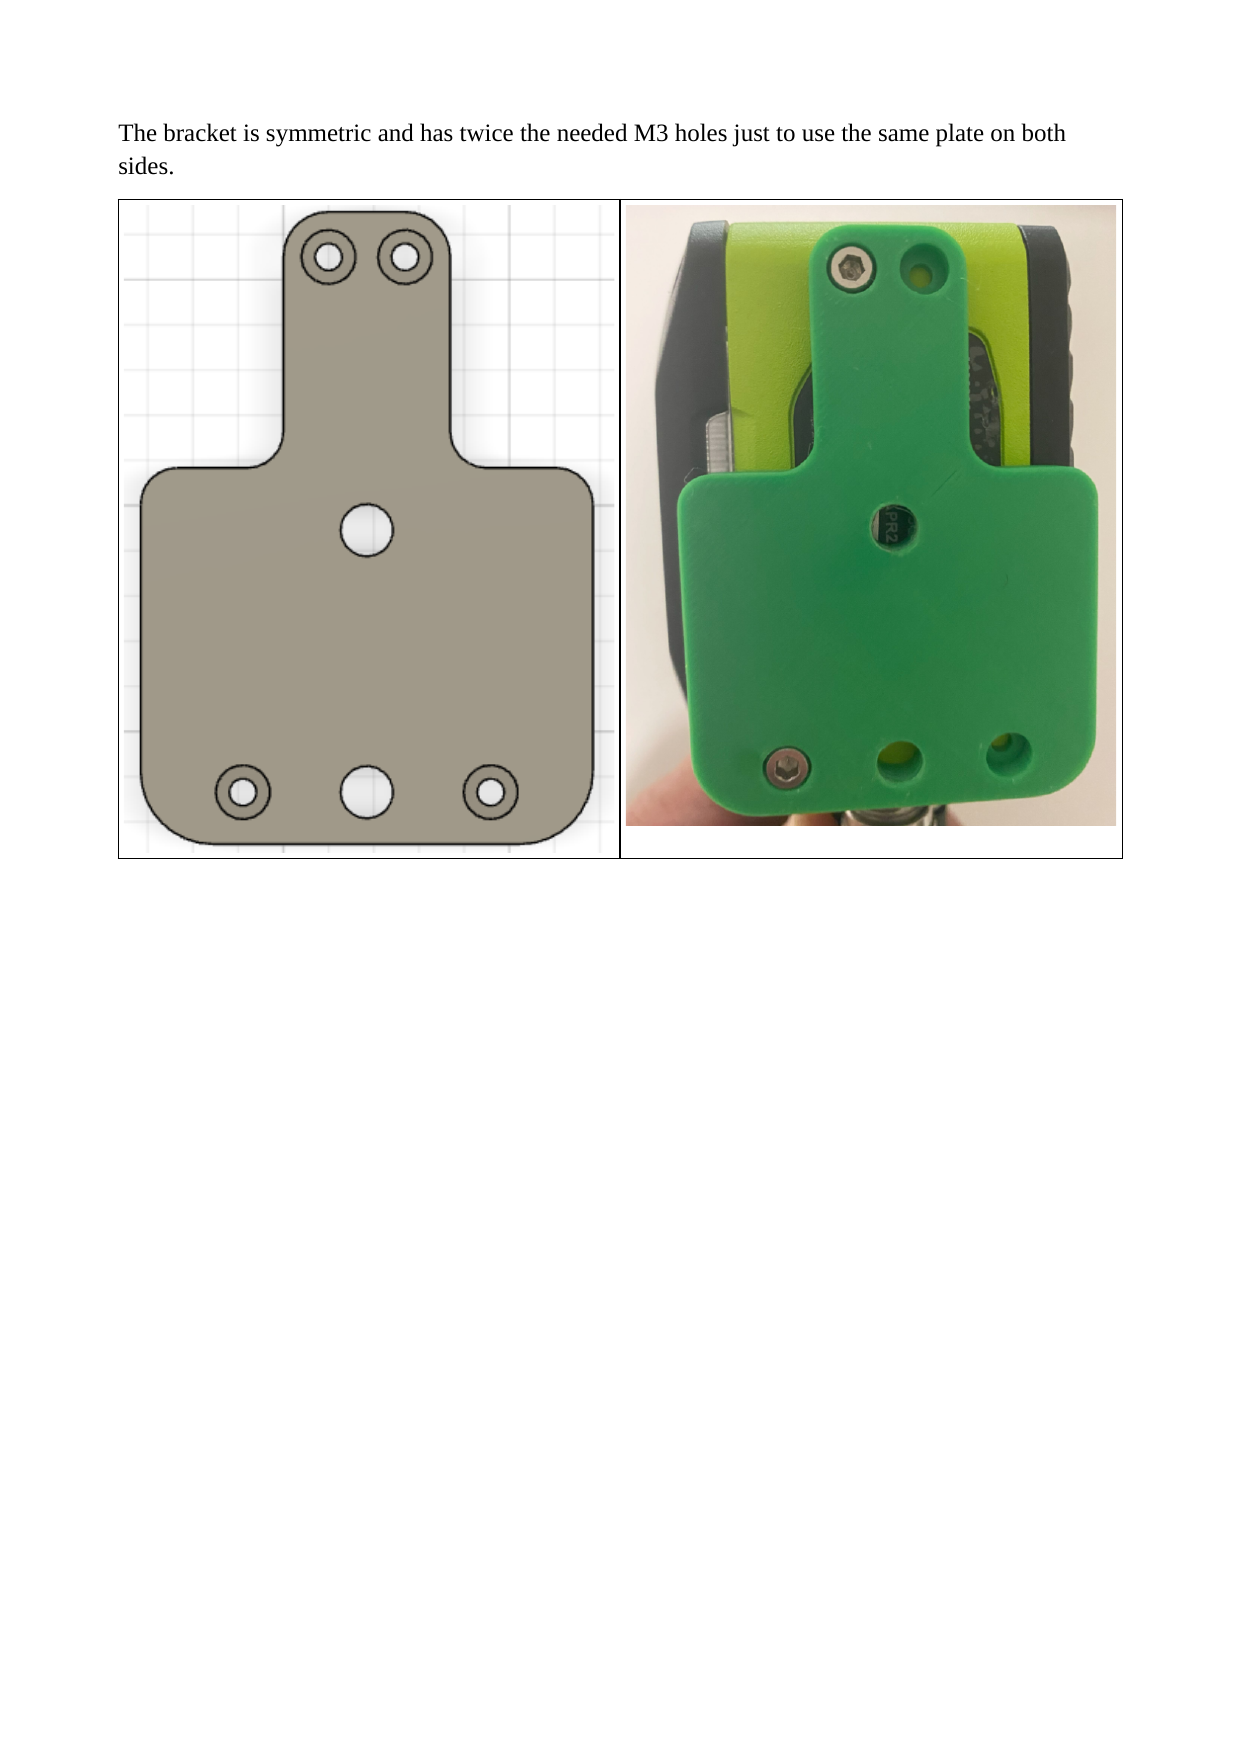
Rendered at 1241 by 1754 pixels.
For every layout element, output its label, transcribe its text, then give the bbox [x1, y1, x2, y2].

picture [625, 205, 1117, 826]
picture [123, 205, 615, 853]
table_header [119, 200, 619, 858]
table_header [621, 200, 1122, 858]
text The bracket is symmetric and has twice the needed M3 holes just to use the same plate on both sides. [118, 118, 1122, 180]
